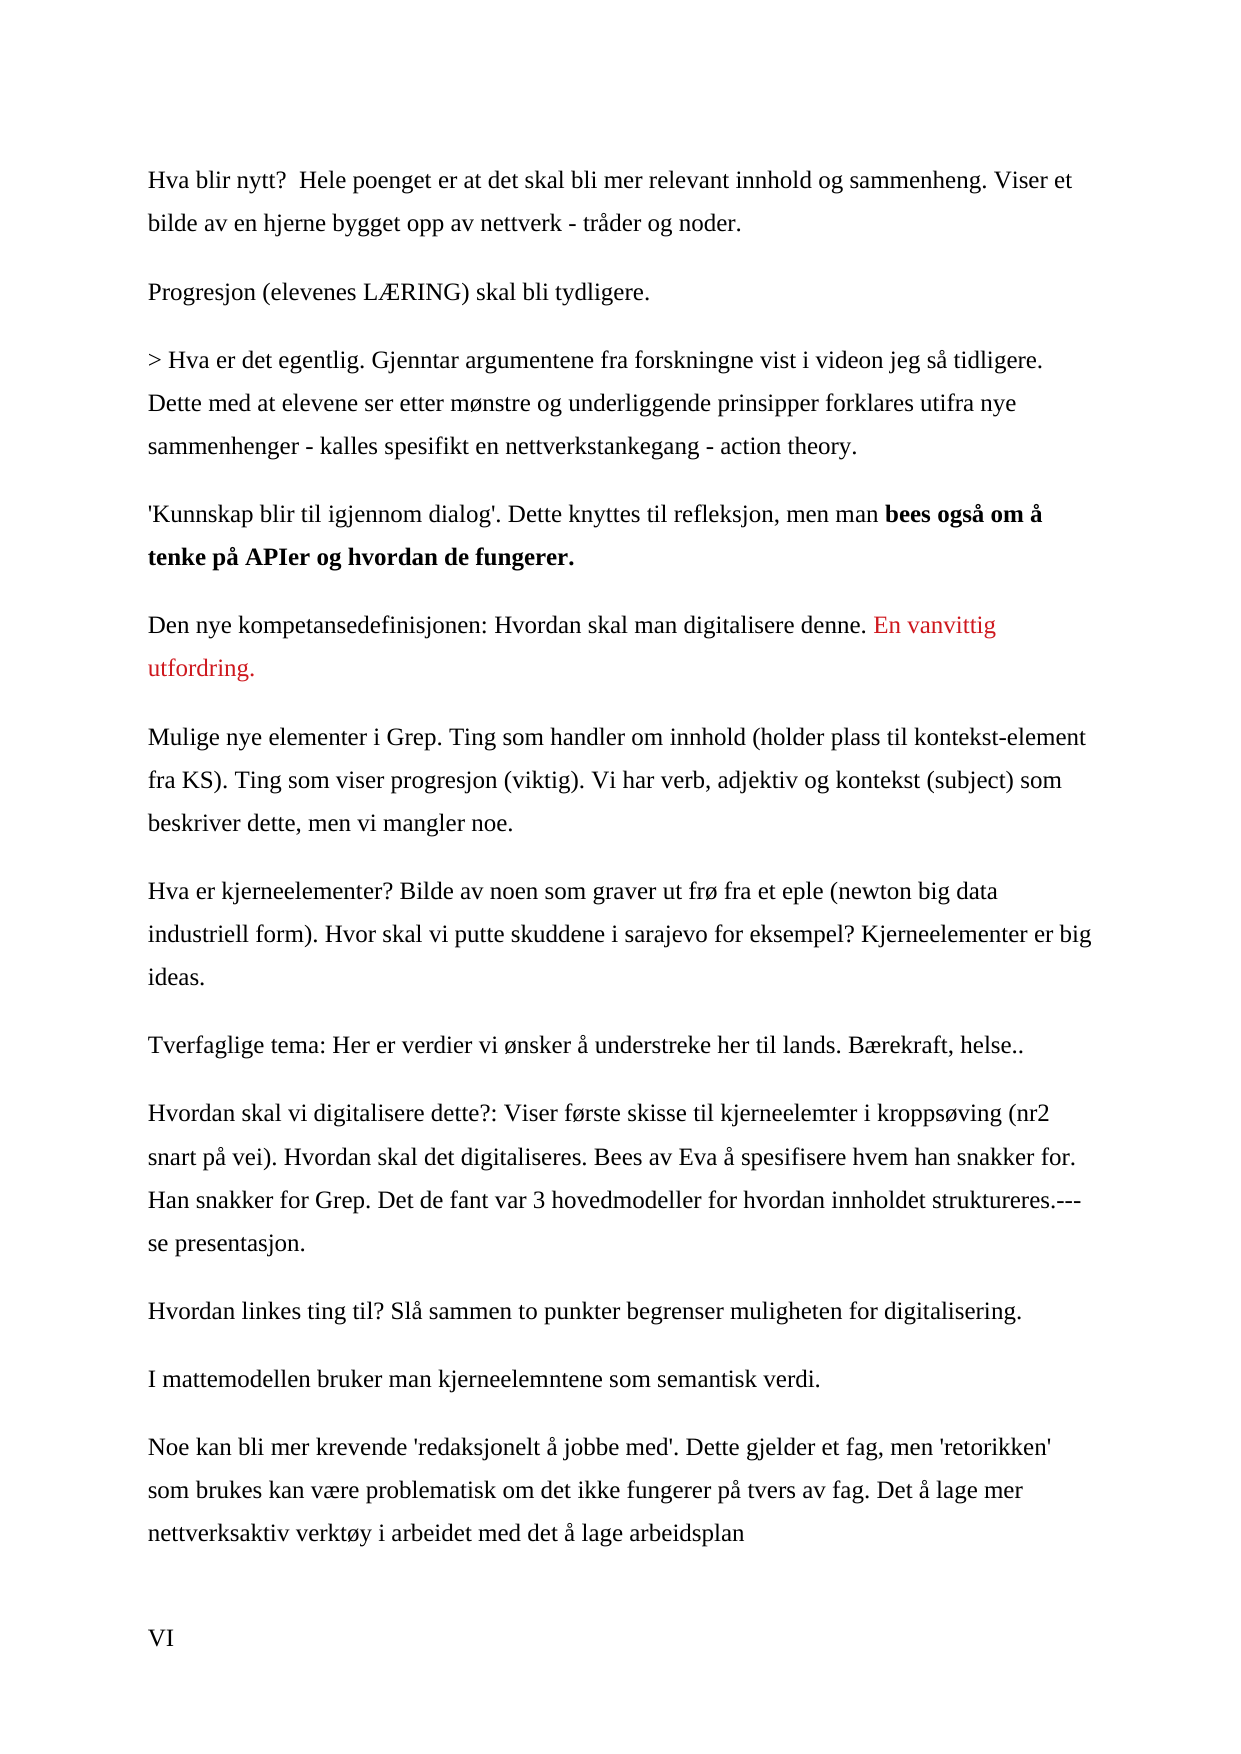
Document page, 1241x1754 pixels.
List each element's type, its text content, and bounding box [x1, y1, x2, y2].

text > Hva er det egentlig. Gjenntar argumentene fra forskningne vist i videon jeg så tidligere. Dette med at elevene ser etter mønstre og underliggende prinsipper forklares utifra nye sammenhenger - kalles spesifikt en nettverkstankegang - action theory. [148, 345, 1092, 460]
text Progresjon (elevenes LÆRING) skal bli tydligere. [148, 277, 1092, 305]
text Hva er kjerneelementer? Bilde av noen som graver ut frø fra et eple (newton big data industriell form). Hvor skal vi putte skuddene i sarajevo for eksempel? Kjerneelementer er big ideas. [148, 876, 1092, 991]
text Hvordan skal vi digitalisere dette?: Viser første skisse til kjerneelemter i kroppsøving (nr2 snart på vei). Hvordan skal det digitaliseres. Bees av Eva å spesifisere hvem han snakker for. Han snakker for Grep. Det de fant var 3 hovedmodeller for hvordan innholdet struktureres.--- se presentasjon. [148, 1098, 1092, 1257]
text Hva blir nytt? Hele poenget er at det skal bli mer relevant innhold og sammenheng. Viser et bilde av en hjerne bygget opp av nettverk - tråder og noder. [148, 165, 1092, 237]
text Noe kan bli mer krevende 'redaksjonelt å jobbe med'. Dette gjelder et fag, men 'retorikken' som brukes kan være problematisk om det ikke fungerer på tvers av fag. Det å lage mer nettverksaktiv verktøy i arbeidet med det å lage arbeidsplan [148, 1432, 1092, 1547]
text Den nye kompetansedefinisjonen: Hvordan skal man digitalisere denne. En vanvittig utfordring. [148, 610, 1092, 682]
text Hvordan linkes ting til? Slå sammen to punkter begrenser muligheten for digitalisering. [148, 1296, 1092, 1325]
text Mulige nye elementer i Grep. Ting som handler om innhold (holder plass til kontekst-element fra KS). Ting som viser progresjon (viktig). Vi har verb, adjektiv og kontekst (subject) som beskriver dette, men vi mangler noe. [148, 722, 1092, 837]
text 'Kunnskap blir til igjennom dialog'. Dette knyttes til refleksjon, men man bees også om å tenke på APIer og hvordan de fungerer. [148, 499, 1092, 571]
text I mattemodellen bruker man kjerneelemntene som semantisk verdi. [148, 1364, 1092, 1393]
text Tverfaglige tema: Her er verdier vi ønsker å understreke her til lands. Bærekraft, helse.. [148, 1030, 1092, 1059]
